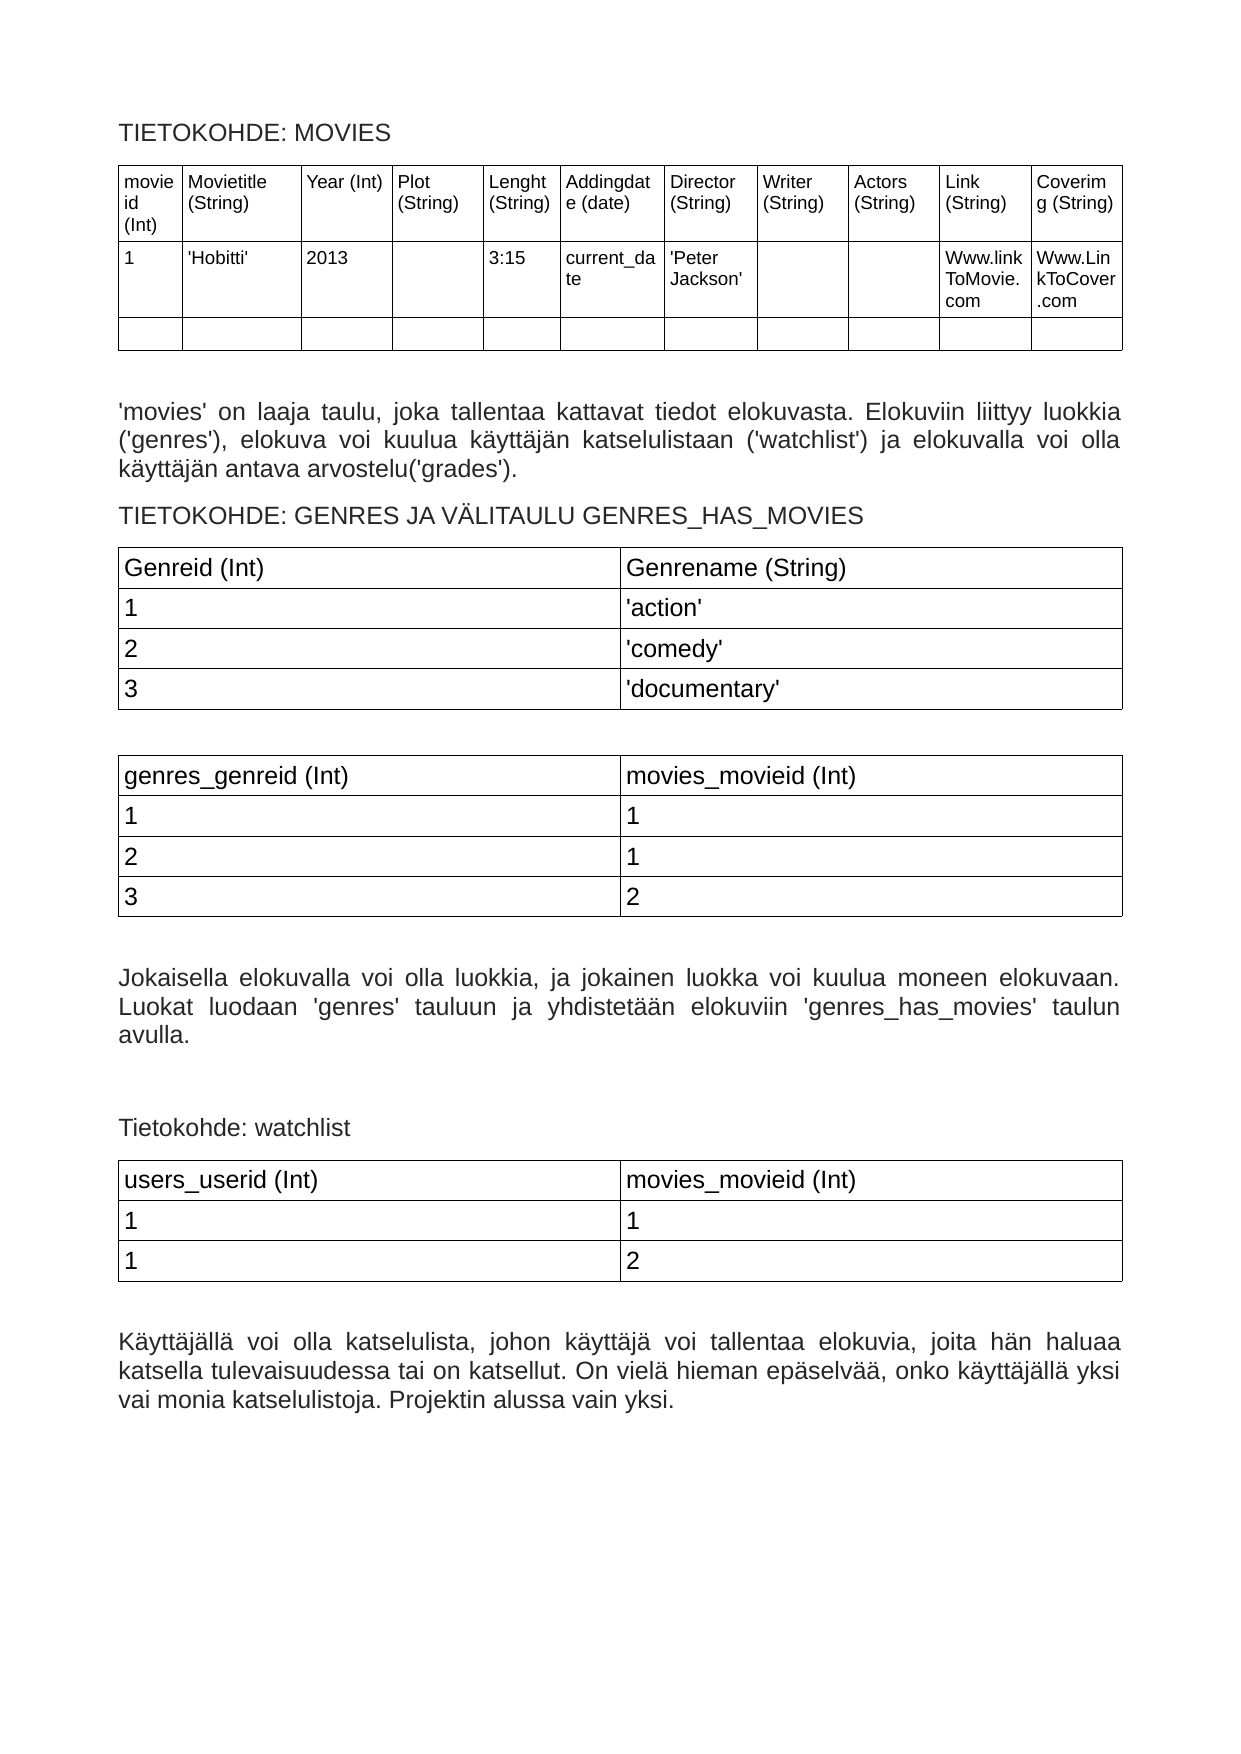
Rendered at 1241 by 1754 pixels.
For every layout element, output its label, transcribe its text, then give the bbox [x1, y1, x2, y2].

table_header Lenght (String) [484, 166, 560, 241]
table_cell Www.linkToMovie.com [940, 242, 1031, 317]
table_cell 2 [621, 1241, 1122, 1281]
table_header genres_genreid (Int) [119, 756, 620, 795]
table_header Actors (String) [849, 166, 939, 241]
table_cell 2 [621, 877, 1122, 916]
table_cell 1 [119, 1241, 620, 1281]
table_cell current_date [561, 242, 664, 317]
table_header users_userid (Int) [119, 1161, 620, 1200]
table_header Year (Int) [302, 166, 392, 241]
text Tietokohde: watchlist [118, 1113, 1122, 1142]
table_header Director (String) [665, 166, 757, 241]
table_cell [665, 318, 757, 350]
table_cell [561, 318, 664, 350]
table_cell Www.LinkToCover.com [1032, 242, 1122, 317]
table_cell 'comedy' [621, 629, 1122, 668]
table_header movies_movieid (Int) [621, 1161, 1122, 1200]
table_cell [183, 318, 301, 350]
table_header Addingdate (date) [561, 166, 664, 241]
table_cell [484, 318, 560, 350]
table_cell 3:15 [484, 242, 560, 317]
table_header Genreid (Int) [119, 548, 620, 587]
table_cell 1 [621, 837, 1122, 876]
table_cell 3 [119, 669, 620, 708]
table_cell 1 [119, 796, 620, 836]
table_cell [849, 242, 939, 317]
text 'movies' on laaja taulu, joka tallentaa kattavat tiedot elokuvasta. Elokuviin liittyy luokkia ('genres'), elokuva voi kuulua käyttäjän katselulistaan ('watchlist') ja elokuvalla voi olla käyttäjän antava arvostelu('grades'). [118, 397, 1122, 483]
table_cell 1 [621, 1201, 1122, 1240]
table_header movies_movieid (Int) [621, 756, 1122, 795]
text TIETOKOHDE: MOVIES [118, 118, 1122, 147]
table_cell 2 [119, 837, 620, 876]
table_header Writer (String) [758, 166, 848, 241]
table_cell 'action' [621, 589, 1122, 628]
table_cell [1032, 318, 1122, 350]
table_cell 1 [119, 589, 620, 628]
table_cell [393, 318, 483, 350]
table_cell 'Peter Jackson' [665, 242, 757, 317]
table_header Movietitle (String) [183, 166, 301, 241]
text Jokaisella elokuvalla voi olla luokkia, ja jokainen luokka voi kuulua moneen elokuvaan. Luokat luodaan 'genres' tauluun ja yhdistetään elokuviin 'genres_has_movies' taulun avulla. [118, 963, 1122, 1049]
table_cell [758, 242, 848, 317]
table_cell 2 [119, 629, 620, 668]
table_cell 1 [119, 242, 182, 317]
table_header Coverimg (String) [1032, 166, 1122, 241]
table_header Plot (String) [393, 166, 483, 241]
text Käyttäjällä voi olla katselulista, johon käyttäjä voi tallentaa elokuvia, joita hän haluaa katsella tulevaisuudessa tai on katsellut. On vielä hieman epäselvää, onko käyttäjällä yksi vai monia katselulistoja. Projektin alussa vain yksi. [118, 1327, 1122, 1413]
table_cell [393, 242, 483, 317]
table_cell 'documentary' [621, 669, 1122, 708]
table_cell 2013 [302, 242, 392, 317]
table_cell 'Hobitti' [183, 242, 301, 317]
text TIETOKOHDE: GENRES JA VÄLITAULU GENRES_HAS_MOVIES [118, 501, 1122, 529]
table_header movieid (Int) [119, 166, 182, 241]
table_header Link (String) [940, 166, 1031, 241]
table_cell [849, 318, 939, 350]
table_header Genrename (String) [621, 548, 1122, 587]
table_cell 1 [621, 796, 1122, 836]
table_cell 1 [119, 1201, 620, 1240]
table_cell [758, 318, 848, 350]
table_cell [302, 318, 392, 350]
table_cell [119, 318, 182, 350]
table_cell [940, 318, 1031, 350]
table_cell 3 [119, 877, 620, 916]
